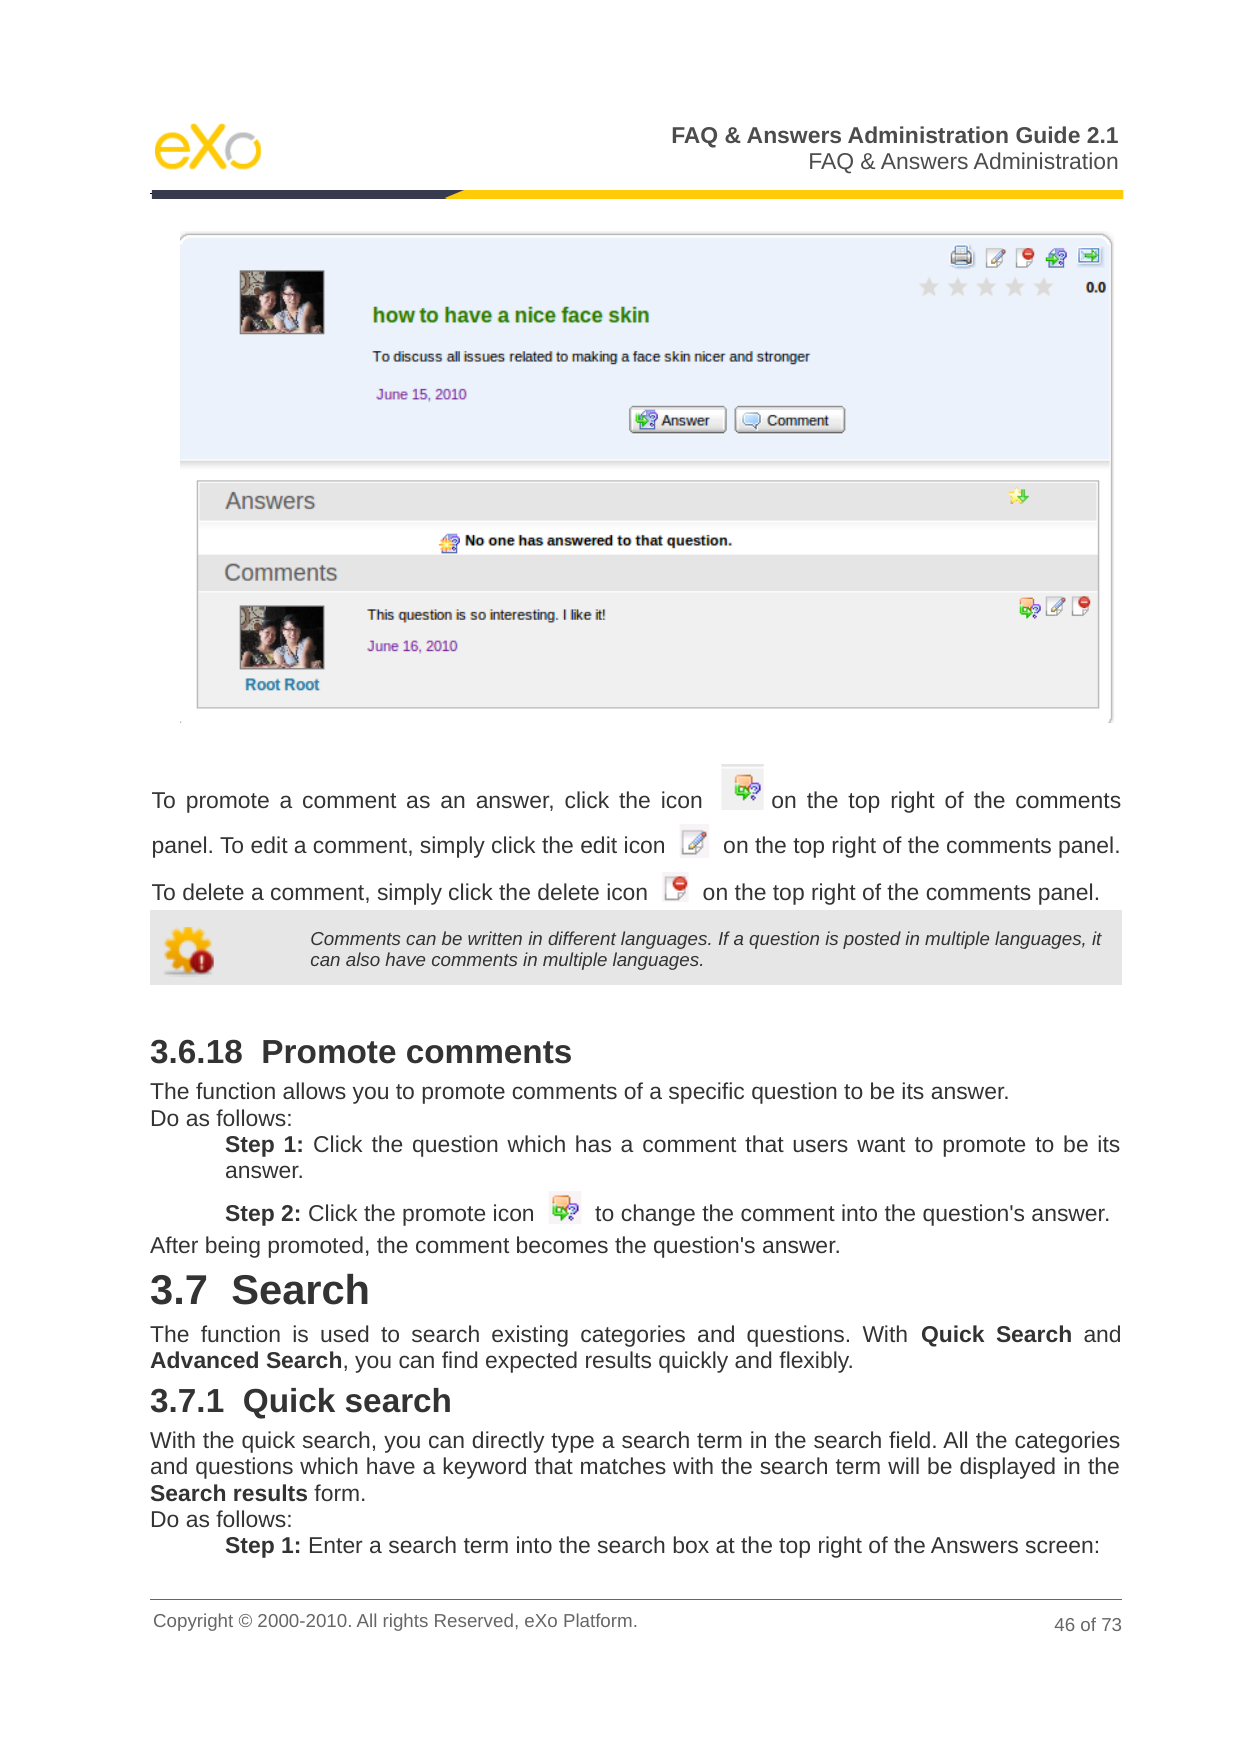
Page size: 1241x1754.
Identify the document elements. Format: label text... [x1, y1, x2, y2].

text After being promoted, the comment becomes the question's answer. [150, 1232, 1122, 1258]
text Do as follows: [150, 1506, 1122, 1532]
list To delete a comment, simply click the delete icon on the top right of the comments panel. [114, 865, 1122, 909]
text The function allows you to promote comments of a specific question to be its answer. [150, 1078, 1122, 1105]
text Do as follows: [150, 1105, 1122, 1131]
picture [548, 1191, 582, 1224]
picture [163, 927, 214, 977]
list Step 1: Enter a search term into the search box at the top right of the Answers screen: [187, 1532, 1122, 1559]
table_header Comments can be written in different languages. If a question is posted in multiple languages, it can also have comments in multiple languages. [230, 911, 1121, 984]
subtitle Quick search [150, 1381, 1122, 1419]
picture [151, 190, 1124, 199]
table_header [151, 911, 229, 984]
picture [721, 764, 764, 810]
picture [679, 824, 710, 858]
text With the quick search, you can directly type a search term in the search field. All the categories and questions which have a keyword that matches with the search term will be displayed in the Search results form. [150, 1427, 1122, 1506]
picture [180, 231, 1115, 723]
text The function is used to search existing categories and questions. With Quick Search and Advanced Search, you can find expected results quickly and flexibly. [150, 1321, 1122, 1373]
list Step 1: Click the question which has a comment that users want to promote to be its answer. [187, 1131, 1122, 1184]
picture [662, 872, 689, 902]
subtitle Search [150, 1265, 1122, 1313]
list Step 2: Click the promote icon to change the comment into the question's answer. [187, 1184, 1122, 1232]
picture [155, 123, 262, 170]
list To promote a comment as an answer, click the icon on the top right of the comments panel. To edit a comment, simply click the edit icon on the top right of the comments panel. [114, 757, 1122, 865]
subtitle Promote comments [150, 1032, 1122, 1071]
